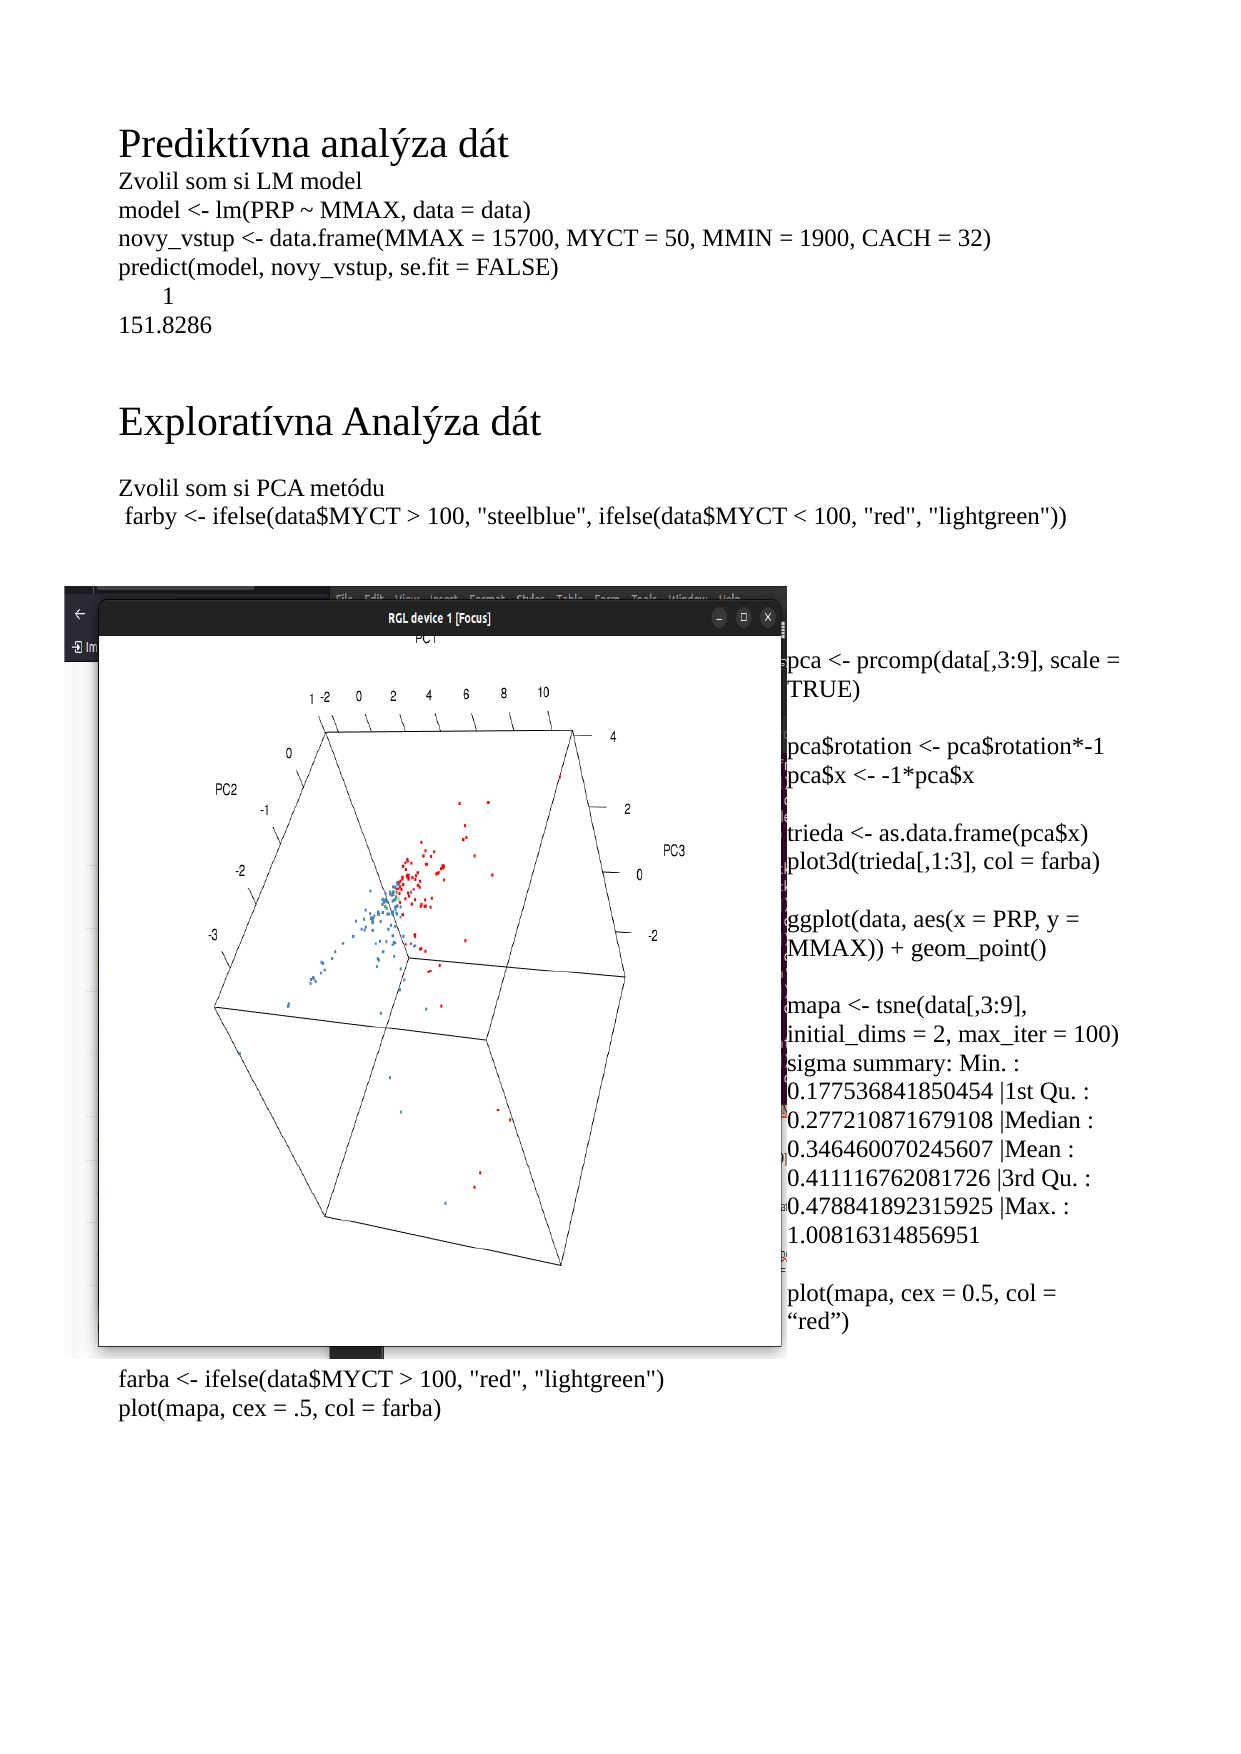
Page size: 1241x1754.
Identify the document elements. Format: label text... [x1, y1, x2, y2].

text sigma summary: Min. : 0.177536841850454 |1st Qu. : 0.277210871679108 |Median : 0.346460070245607 |Mean : 0.411116762081726 |3rd Qu. : 0.478841892315925 |Max. : 1.00816314856951 [787, 1048, 1122, 1249]
text pca$rotation <- pca$rotation*-1 [787, 731, 1122, 760]
text plot(mapa, cex = 0.5, col = “red”) [787, 1278, 1122, 1335]
text ggplot(data, aes(x = PRP, y = MMAX)) + geom_point() [787, 904, 1122, 961]
text farba <- ifelse(data$MYCT > 100, "red", "lightgreen") [118, 1364, 1122, 1393]
text plot(mapa, cex = .5, col = farba) [118, 1393, 1122, 1421]
text Prediktívna analýza dát [118, 118, 1122, 166]
text 1 [118, 281, 1122, 310]
text Zvolil som si PCA metódu [118, 473, 1122, 501]
text Exploratívna Analýza dát [118, 396, 1122, 444]
text pca$x <- -1*pca$x [787, 760, 1122, 789]
text predict(model, novy_vstup, se.fit = FALSE) [118, 252, 1122, 281]
picture [64, 586, 787, 1359]
text trieda <- as.data.frame(pca$x) [787, 818, 1122, 846]
text pca <- prcomp(data[,3:9], scale = TRUE) [787, 645, 1122, 703]
text novy_vstup <- data.frame(MMAX = 15700, MYCT = 50, MMIN = 1900, CACH = 32) [118, 223, 1122, 252]
text farby <- ifelse(data$MYCT > 100, "steelblue", ifelse(data$MYCT < 100, "red", "lightgreen")) [118, 501, 1122, 530]
text mapa <- tsne(data[,3:9], initial_dims = 2, max_iter = 100) [787, 990, 1122, 1048]
text plot3d(trieda[,1:3], col = farba) [787, 846, 1122, 875]
text model <- lm(PRP ~ MMAX, data = data) [118, 195, 1122, 223]
text Zvolil som si LM model [118, 166, 1122, 195]
text 151.8286 [118, 310, 1122, 338]
